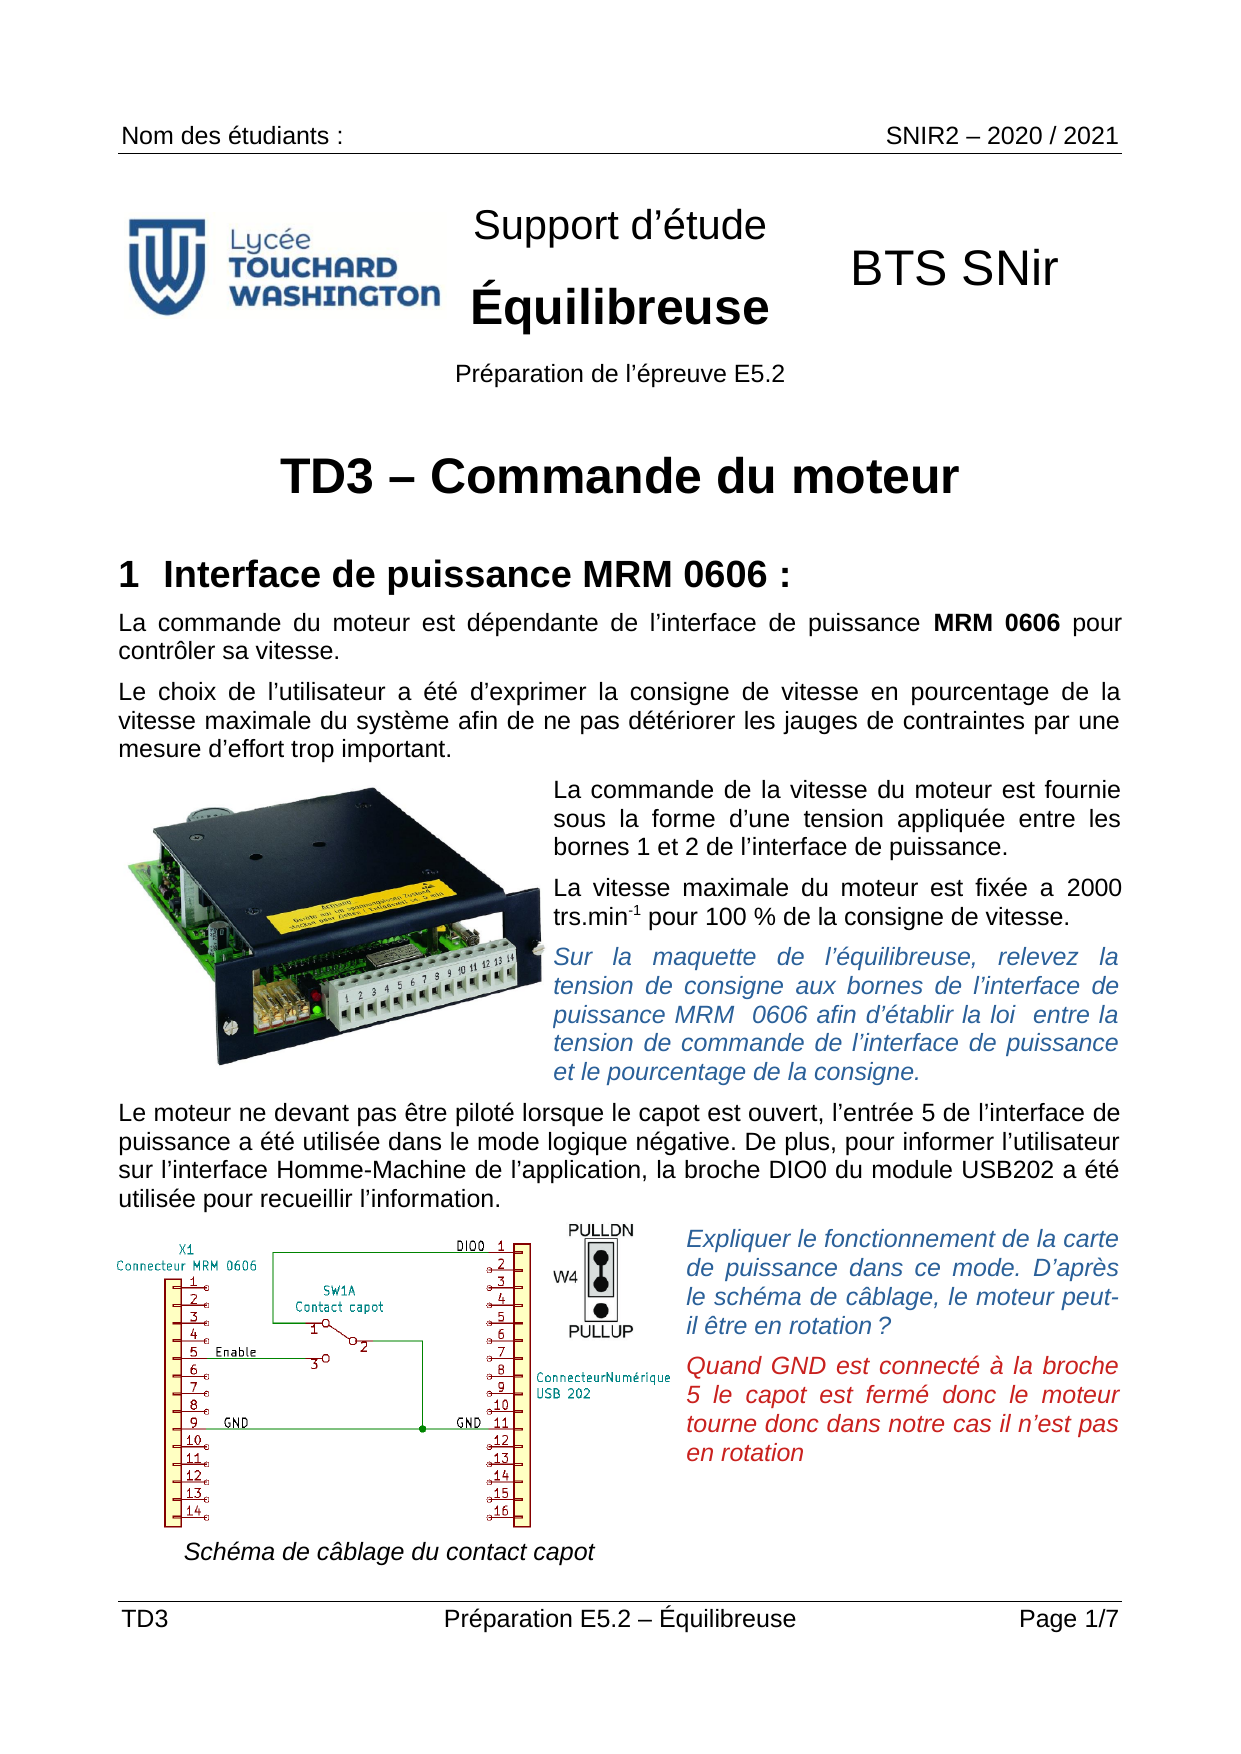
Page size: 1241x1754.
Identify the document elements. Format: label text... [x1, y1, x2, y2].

table_cell Préparation de l’épreuve E5.2 [118, 353, 1122, 393]
text [106, 1217, 538, 1230]
table_header [118, 182, 453, 353]
picture [123, 212, 447, 319]
text La commande du moteur est dépendante de l’interface de puissance MRM 0606 pour contrôler sa vitesse. [118, 608, 1122, 665]
subtitle Interface de puissance MRM 0606 : [118, 552, 1122, 595]
text La vitesse maximale du moteur est fixée a 2000 trs.min-1 pour 100 % de la consigne de vitesse. [554, 873, 1122, 930]
text Sur la maquette de l’équilibreuse, relevez la tension de consigne aux bornes de l’interface de puissance MRM 0606 afin d’établir la loi entre la tension de commande de l’interface de puissance et le pourcentage de la consigne. [118, 942, 1122, 1086]
table_header BTS SNir [788, 182, 1122, 353]
picture [106, 1217, 675, 1532]
text Le moteur ne devant pas être piloté lorsque le capot est ouvert, l’entrée 5 de l’interface de puissance a été utilisée dans le mode logique négative. De plus, pour informer l’utilisateur sur l’interface Homme-Machine de l’application, la broche DIO0 du module USB202 a été utilisée pour recueillir l’information. [118, 1098, 1122, 1213]
table_header Support d’étude Équilibreuse [453, 182, 787, 353]
text Expliquer le fonctionnement de la carte de puissance dans ce mode. D’après le schéma de câblage, le moteur peut-il être en rotation ? [644, 1217, 1122, 1339]
text Quand GND est connecté à la broche 5 le capot est fermé donc le moteur tourne donc dans notre cas il n’est pas en rotation [675, 1351, 1122, 1466]
text La commande de la vitesse du moteur est fournie sous la forme d’une tension appliquée entre les bornes 1 et 2 de l’interface de puissance. [118, 775, 1122, 861]
title TD3 – Commande du moteur [118, 447, 1122, 504]
text Schéma de câblage du contact capot [106, 1532, 674, 1565]
picture [93, 785, 554, 1079]
text Le choix de l’utilisateur a été d’exprimer la consigne de vitesse en pourcentage de la vitesse maximale du système afin de ne pas détériorer les jauges de contraintes par une mesure d’effort trop important. [118, 677, 1122, 763]
